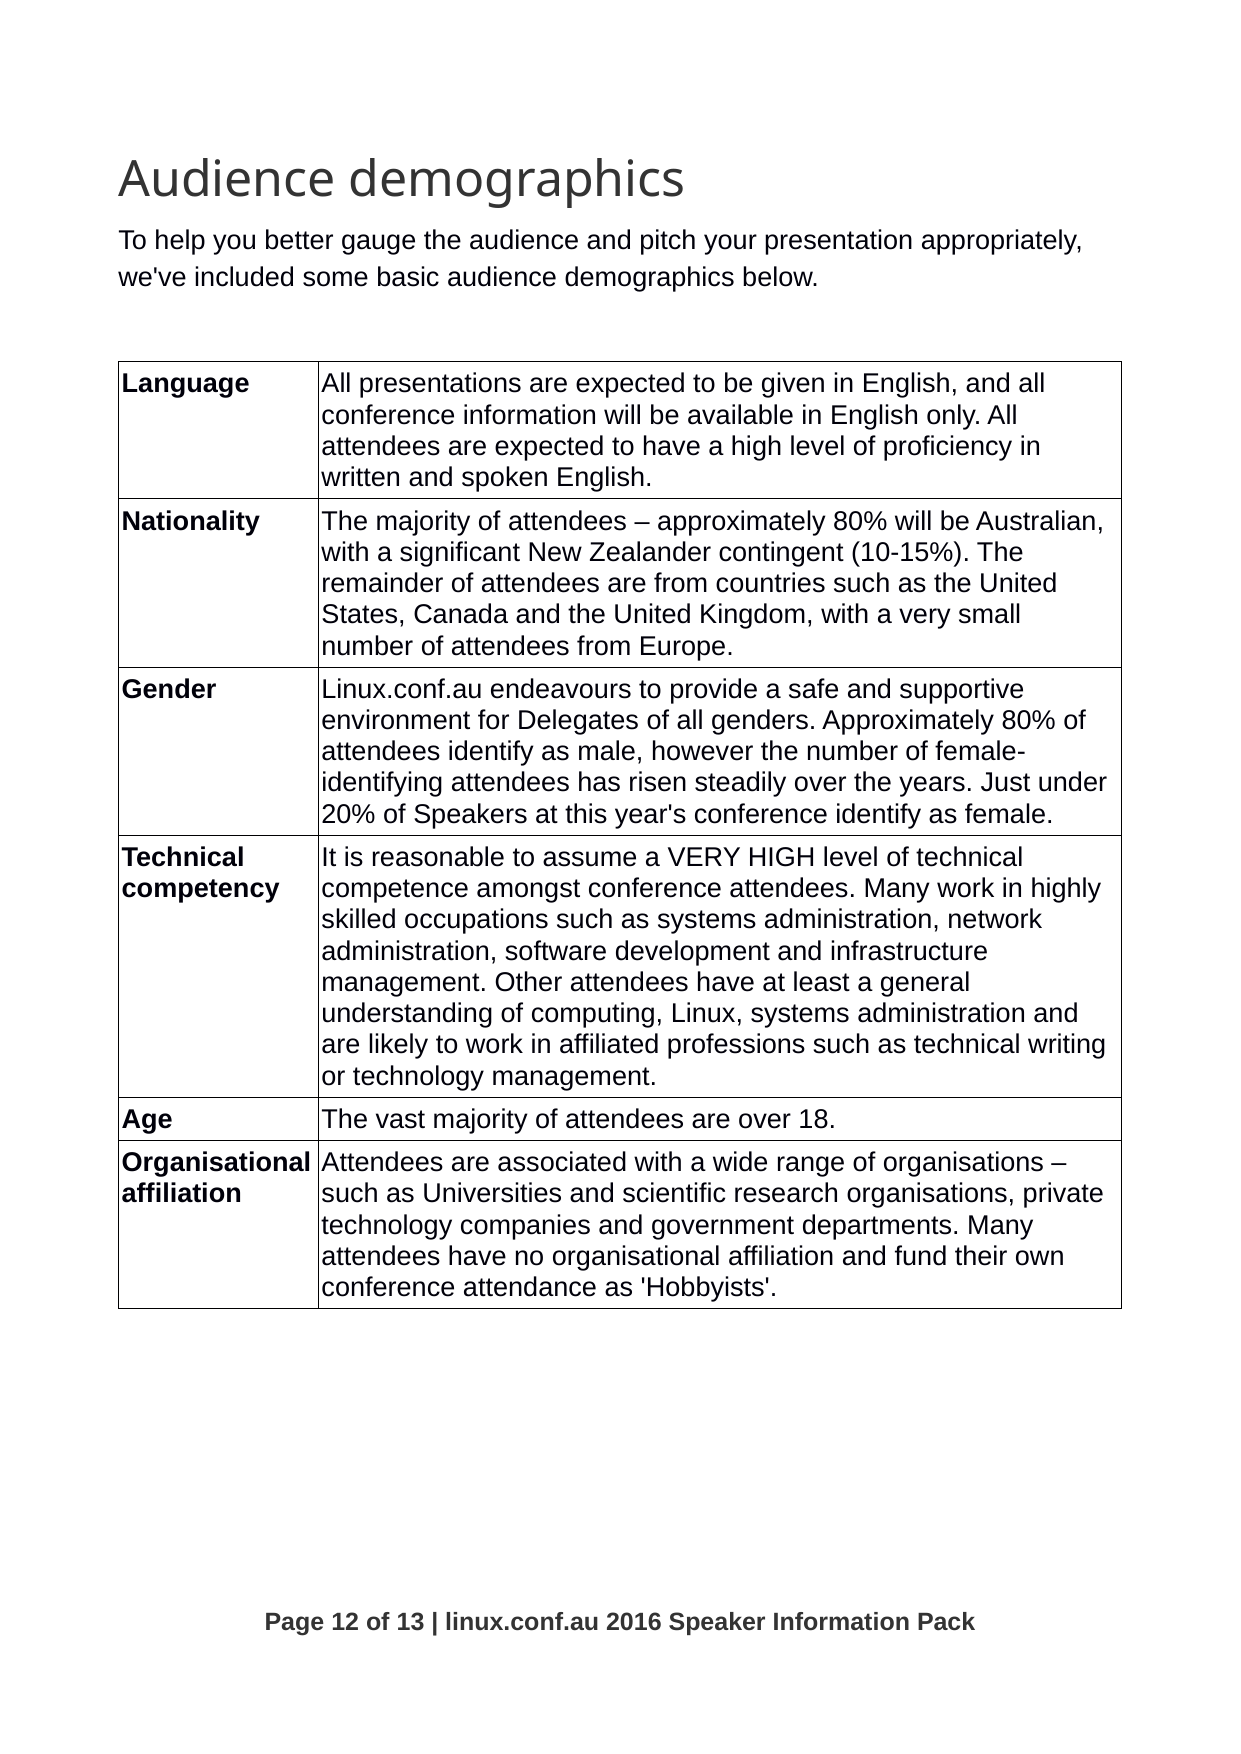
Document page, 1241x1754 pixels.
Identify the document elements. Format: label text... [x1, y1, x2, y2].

subtitle Audience demographics [118, 143, 1122, 211]
table_cell Technical competency [119, 836, 318, 1097]
table_cell Gender [119, 668, 318, 835]
table_header All presentations are expected to be given in English, and all conference information will be available in English only. All attendees are expected to have a high level of proficiency in written and spoken English. [319, 362, 1121, 498]
table_cell Linux.conf.au endeavours to provide a safe and supportive environment for Delegates of all genders. Approximately 80% of attendees identify as male, however the number of female-identifying attendees has risen steadily over the years. Just under 20% of Speakers at this year's conference identify as female. [319, 668, 1121, 835]
table_cell Age [119, 1098, 318, 1140]
table_cell The majority of attendees – approximately 80% will be Australian, with a significant New Zealander contingent (10-15%). The remainder of attendees are from countries such as the United States, Canada and the United Kingdom, with a very small number of attendees from Europe. [319, 499, 1121, 666]
table_cell It is reasonable to assume a VERY HIGH level of technical competence amongst conference attendees. Many work in highly skilled occupations such as systems administration, network administration, software development and infrastructure management. Other attendees have at least a general understanding of computing, Linux, systems administration and are likely to work in affiliated professions such as technical writing or technology management. [319, 836, 1121, 1097]
table_cell Organisational affiliation [119, 1141, 318, 1308]
table_cell Nationality [119, 499, 318, 666]
table_cell Attendees are associated with a wide range of organisations – such as Universities and scientific research organisations, private technology companies and government departments. Many attendees have no organisational affiliation and fund their own conference attendance as 'Hobbyists'. [319, 1141, 1121, 1308]
table_cell The vast majority of attendees are over 18. [319, 1098, 1121, 1140]
text To help you better gauge the audience and pitch your presentation appropriately, we've included some basic audience demographics below. [118, 224, 1122, 292]
table_header Language [119, 362, 318, 498]
